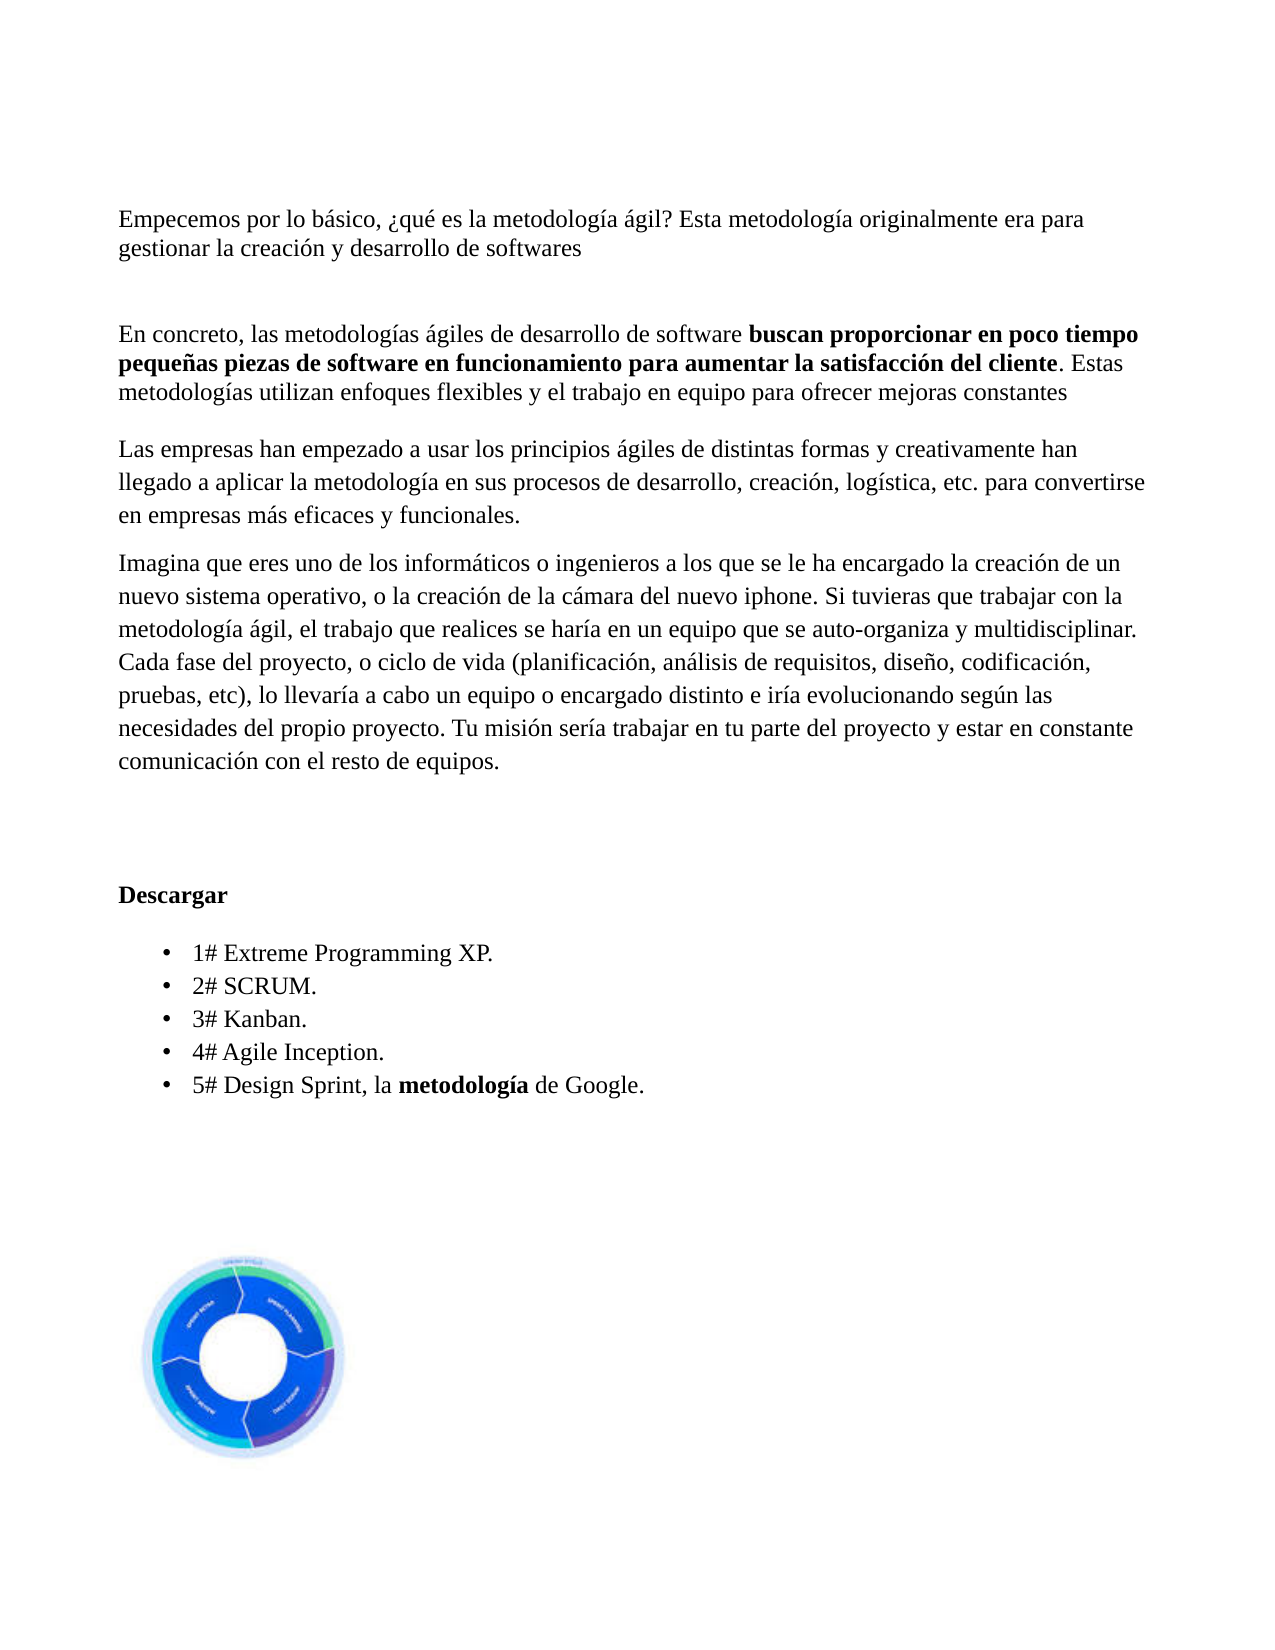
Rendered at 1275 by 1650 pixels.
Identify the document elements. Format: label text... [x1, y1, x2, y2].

list 5# Design Sprint, la metodología de Google. [162, 1070, 1157, 1099]
text Imagina que eres uno de los informáticos o ingenieros a los que se le ha encargado la creación de un nuevo sistema operativo, o la creación de la cámara del nuevo iphone. Si tuvieras que trabajar con la metodología ágil, el trabajo que realices se haría en un equipo que se auto-organiza y multidisciplinar. Cada fase del proyecto, o ciclo de vida (planificación, análisis de requisitos, diseño, codificación, pruebas, etc), lo llevaría a cabo un equipo o encargado distinto e iría evolucionando según las necesidades del propio proyecto. Tu misión sería trabajar en tu parte del proyecto y estar en constante comunicación con el resto de equipos. [118, 548, 1157, 775]
list 4# Agile Inception. [162, 1037, 1157, 1066]
list 2# SCRUM. [162, 971, 1157, 1000]
text En concreto, las metodologías ágiles de desarrollo de software buscan proporcionar en poco tiempo pequeñas piezas de software en funcionamiento para aumentar la satisfacción del cliente. Estas metodologías utilizan enfoques flexibles y el trabajo en equipo para ofrecer mejoras constantes [118, 319, 1157, 406]
text Las empresas han empezado a usar los principios ágiles de distintas formas y creativamente han llegado a aplicar la metodología en sus procesos de desarrollo, creación, logística, etc. para convertirse en empresas más eficaces y funcionales. [118, 434, 1157, 529]
text Empecemos por lo básico, ¿qué es la metodología ágil? Esta metodología originalmente era para gestionar la creación y desarrollo de softwares [118, 204, 1157, 262]
list 3# Kanban. [162, 1004, 1157, 1033]
list 1# Extreme Programming XP. [162, 938, 1157, 967]
text Descargar [118, 880, 1157, 909]
picture [118, 1232, 369, 1483]
